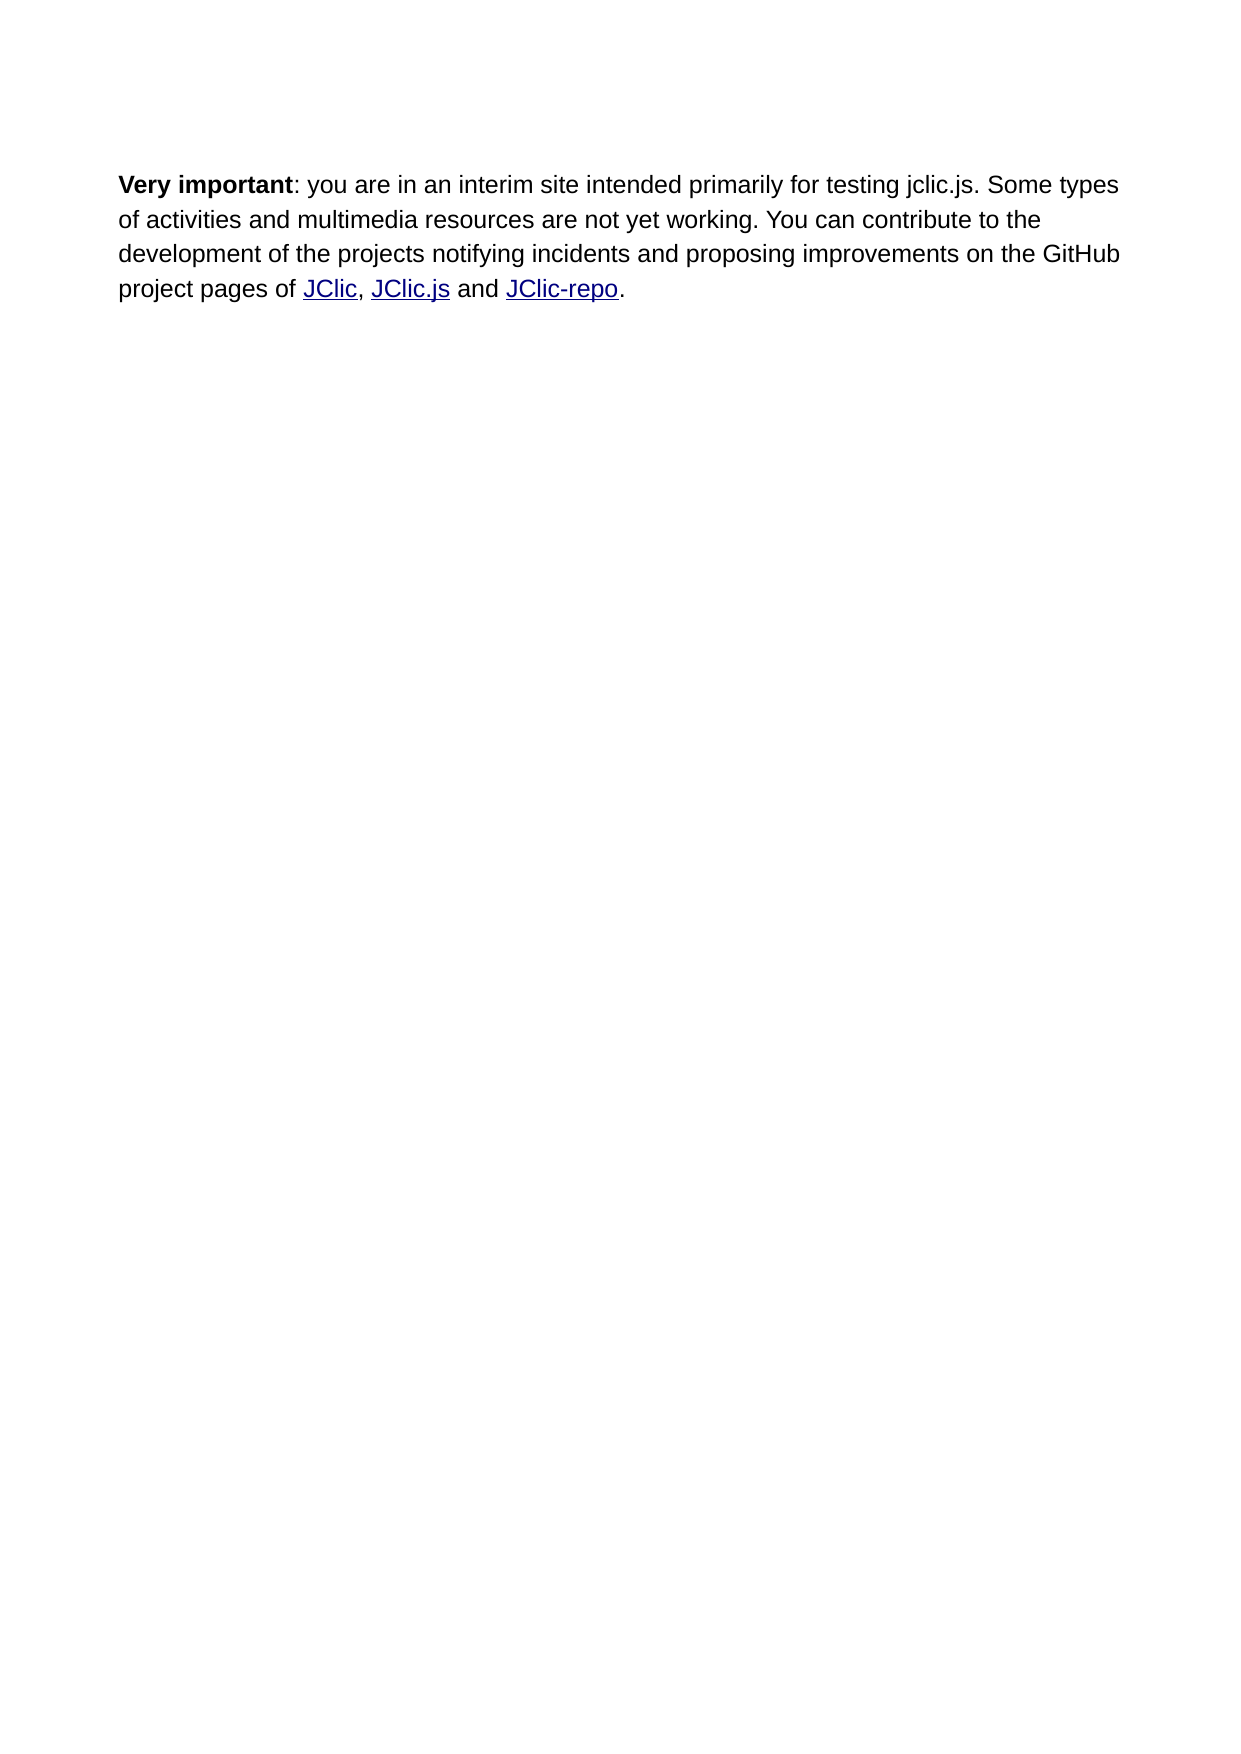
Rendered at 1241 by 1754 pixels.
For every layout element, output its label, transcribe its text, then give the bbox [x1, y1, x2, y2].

text Very important: you are in an interim site intended primarily for testing jclic.js. Some types of activities and multimedia resources are not yet working. You can contribute to the development of the projects notifying incidents and proposing improvements on the GitHub project pages of JClic, JClic.js and JClic-repo. [118, 170, 1122, 302]
